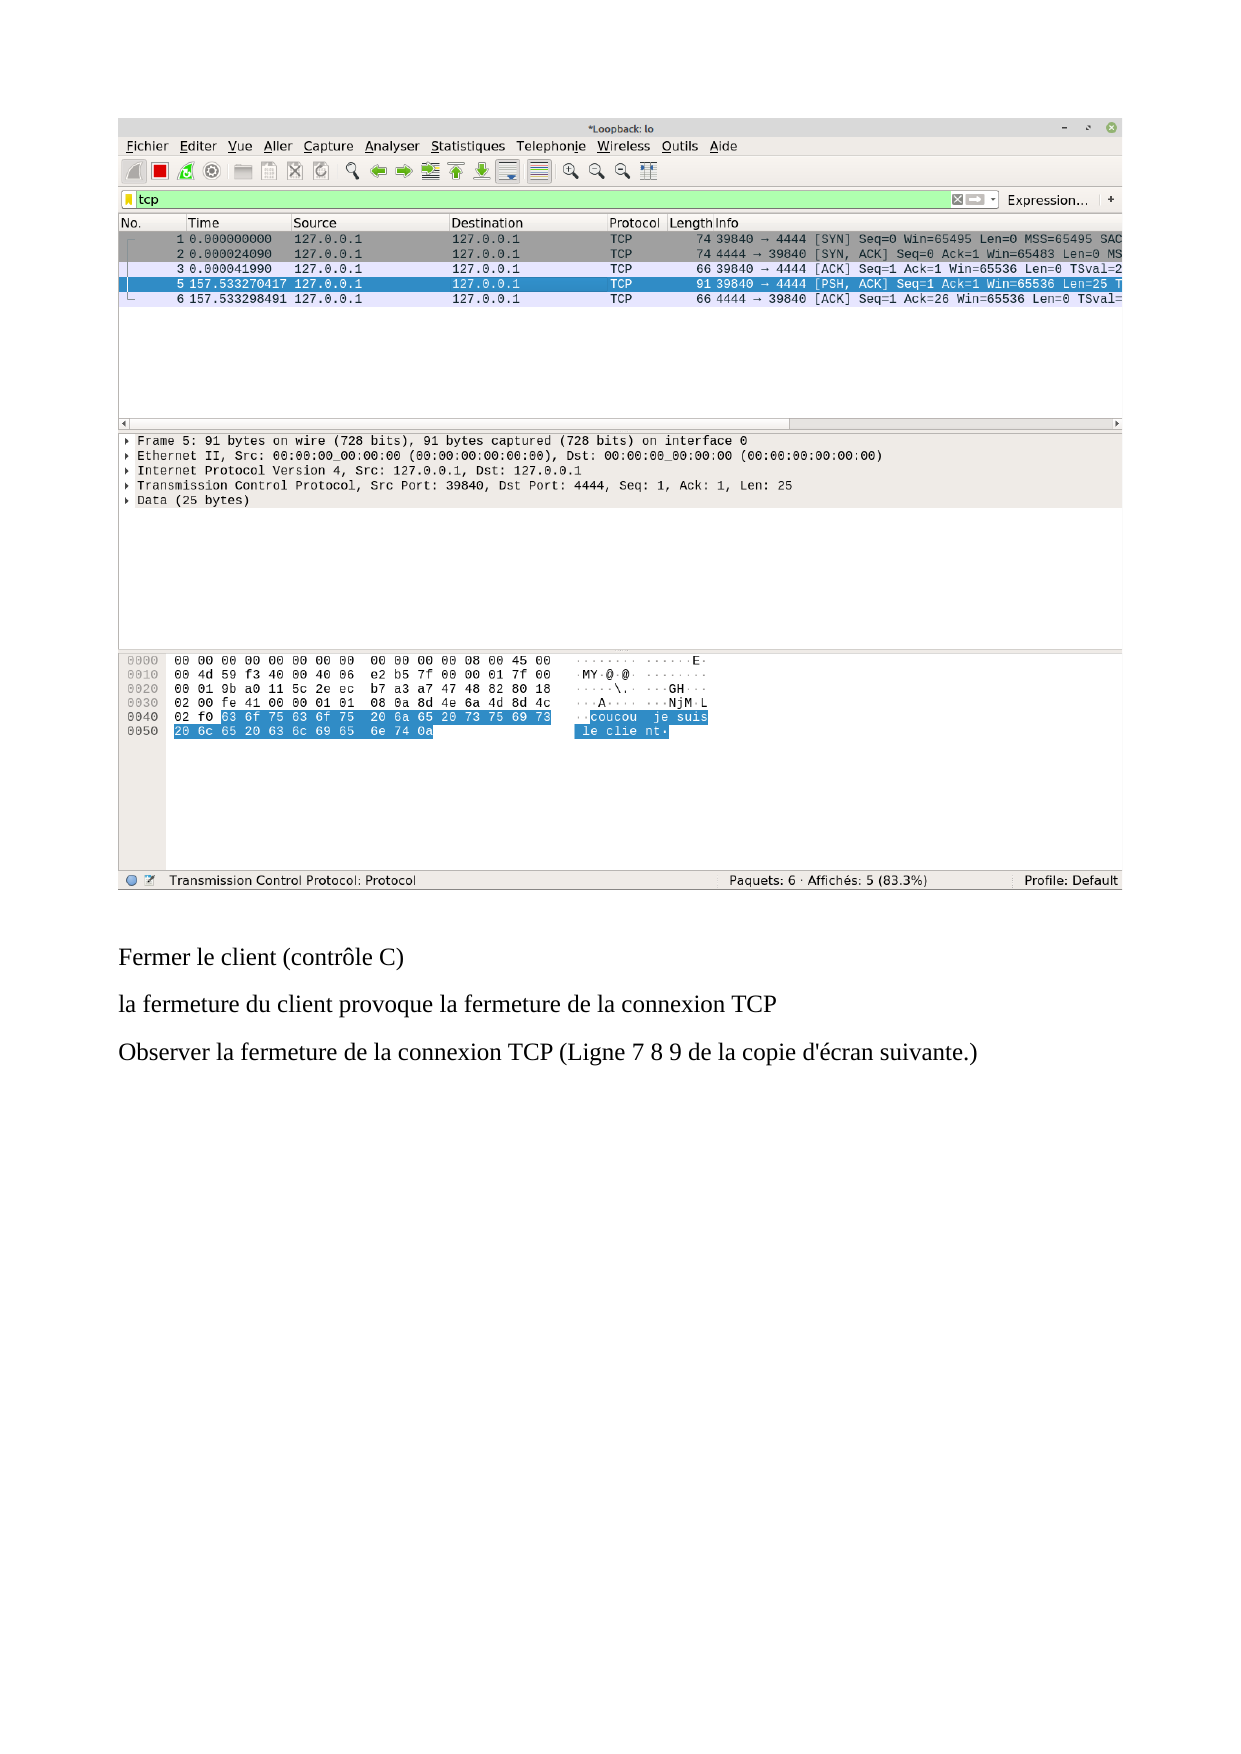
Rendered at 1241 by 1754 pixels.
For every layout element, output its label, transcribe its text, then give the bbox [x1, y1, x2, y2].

text la fermeture du client provoque la fermeture de la connexion TCP [118, 989, 1122, 1018]
picture [118, 118, 1123, 890]
text Fermer le client (contrôle C) [118, 942, 1122, 971]
text Observer la fermeture de la connexion TCP (Ligne 7 8 9 de la copie d'écran suivante.) [118, 1037, 1122, 1066]
